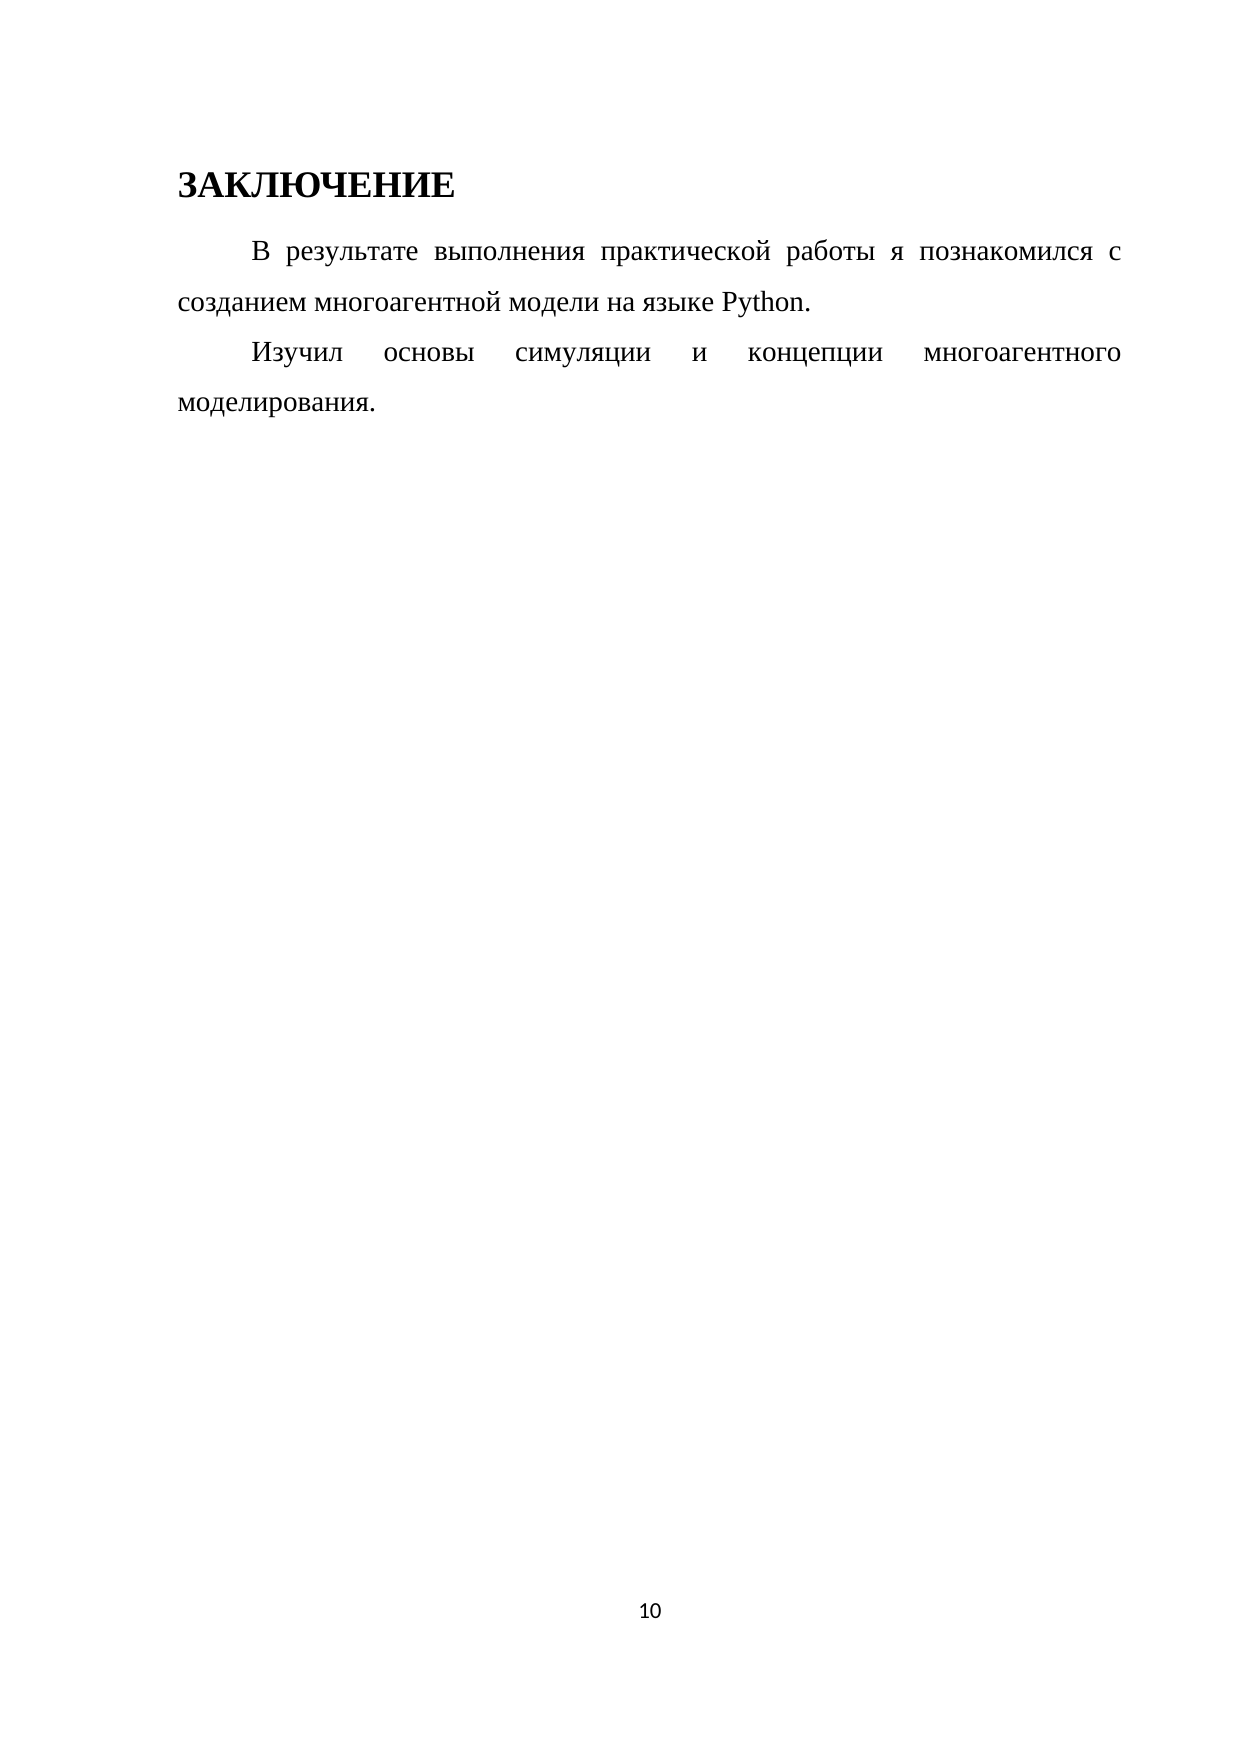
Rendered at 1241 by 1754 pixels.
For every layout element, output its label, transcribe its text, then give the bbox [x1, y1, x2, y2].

subtitle ЗАКЛЮЧЕНИЕ [177, 162, 1122, 206]
text Изучил основы симуляции и концепции многоагентного моделирования. [177, 334, 1122, 418]
text В результате выполнения практической работы я познакомился с созданием многоагентной модели на языке Python. [177, 233, 1122, 317]
